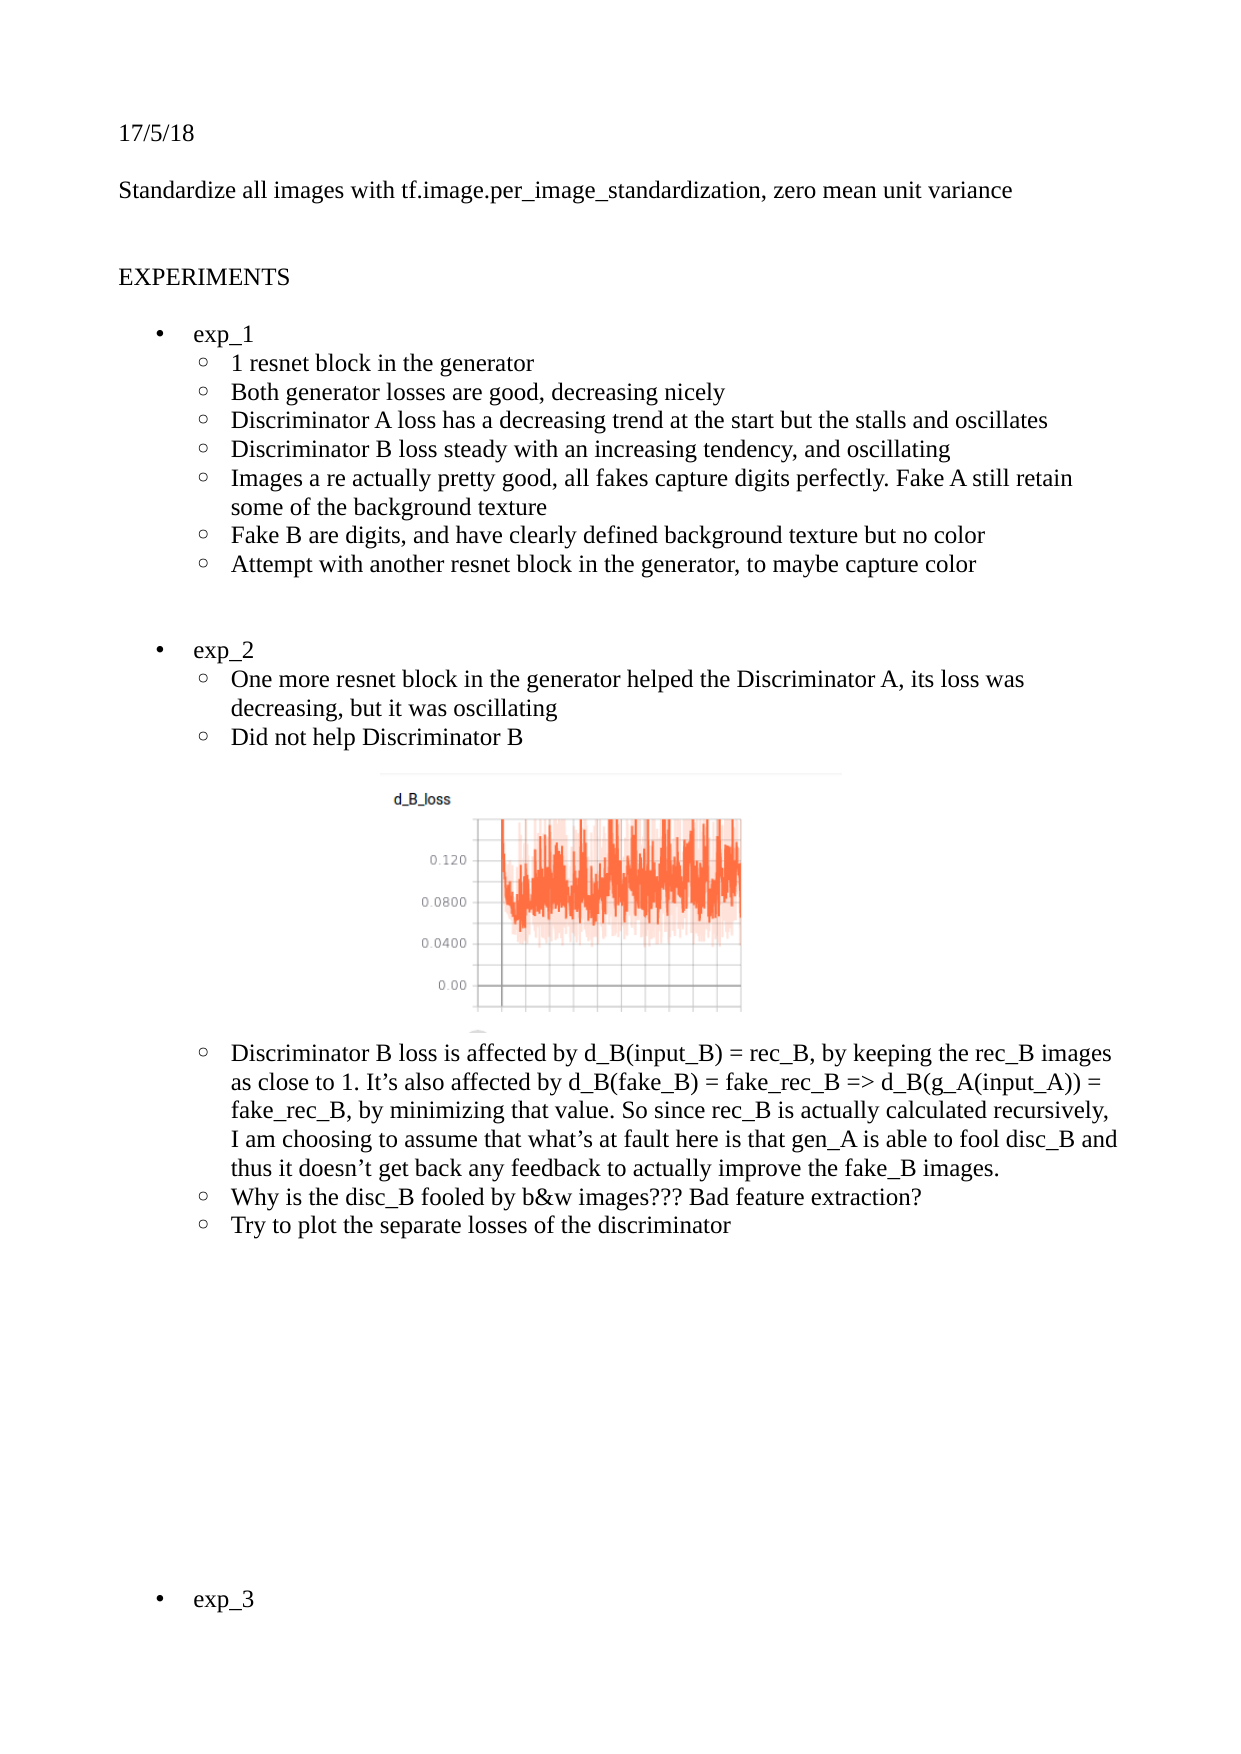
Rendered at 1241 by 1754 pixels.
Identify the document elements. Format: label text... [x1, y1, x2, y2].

list Attempt with another resnet block in the generator, to maybe capture color [193, 549, 1122, 578]
picture [379, 773, 842, 1033]
list exp_1 [156, 319, 1122, 348]
list One more resnet block in the generator helped the Discriminator A, its loss was decreasing, but it was oscillating [193, 664, 1122, 722]
list exp_3 [156, 1584, 1122, 1613]
list exp_2 [156, 636, 1122, 664]
text 17/5/18 [118, 118, 1122, 147]
list Both generator losses are good, decreasing nicely [193, 377, 1122, 406]
list Try to plot the separate losses of the discriminator [193, 1211, 1122, 1239]
list 1 resnet block in the generator [193, 348, 1122, 377]
list Did not help Discriminator B [193, 722, 1122, 751]
list Discriminator B loss is affected by d_B(input_B) = rec_B, by keeping the rec_B images as close to 1. It’s also affected by d_B(fake_B) = fake_rec_B => d_B(g_A(input_A)) = fake_rec_B, by minimizing that value. So since rec_B is actually calculated recursively, I am choosing to assume that what’s at fault here is that gen_A is able to fool disc_B and thus it doesn’t get back any feedback to actually improve the fake_B images. [193, 1038, 1122, 1182]
list Fake B are digits, and have clearly defined background texture but no color [193, 521, 1122, 549]
list Discriminator B loss steady with an increasing tendency, and oscillating [193, 434, 1122, 463]
text EXPERIMENTS [118, 262, 1122, 291]
list Discriminator A loss has a decreasing trend at the start but the stalls and oscillates [193, 406, 1122, 434]
list Why is the disc_B fooled by b&w images??? Bad feature extraction? [193, 1182, 1122, 1211]
list Images a re actually pretty good, all fakes capture digits perfectly. Fake A still retain some of the background texture [193, 463, 1122, 521]
text Standardize all images with tf.image.per_image_standardization, zero mean unit variance [118, 176, 1122, 204]
